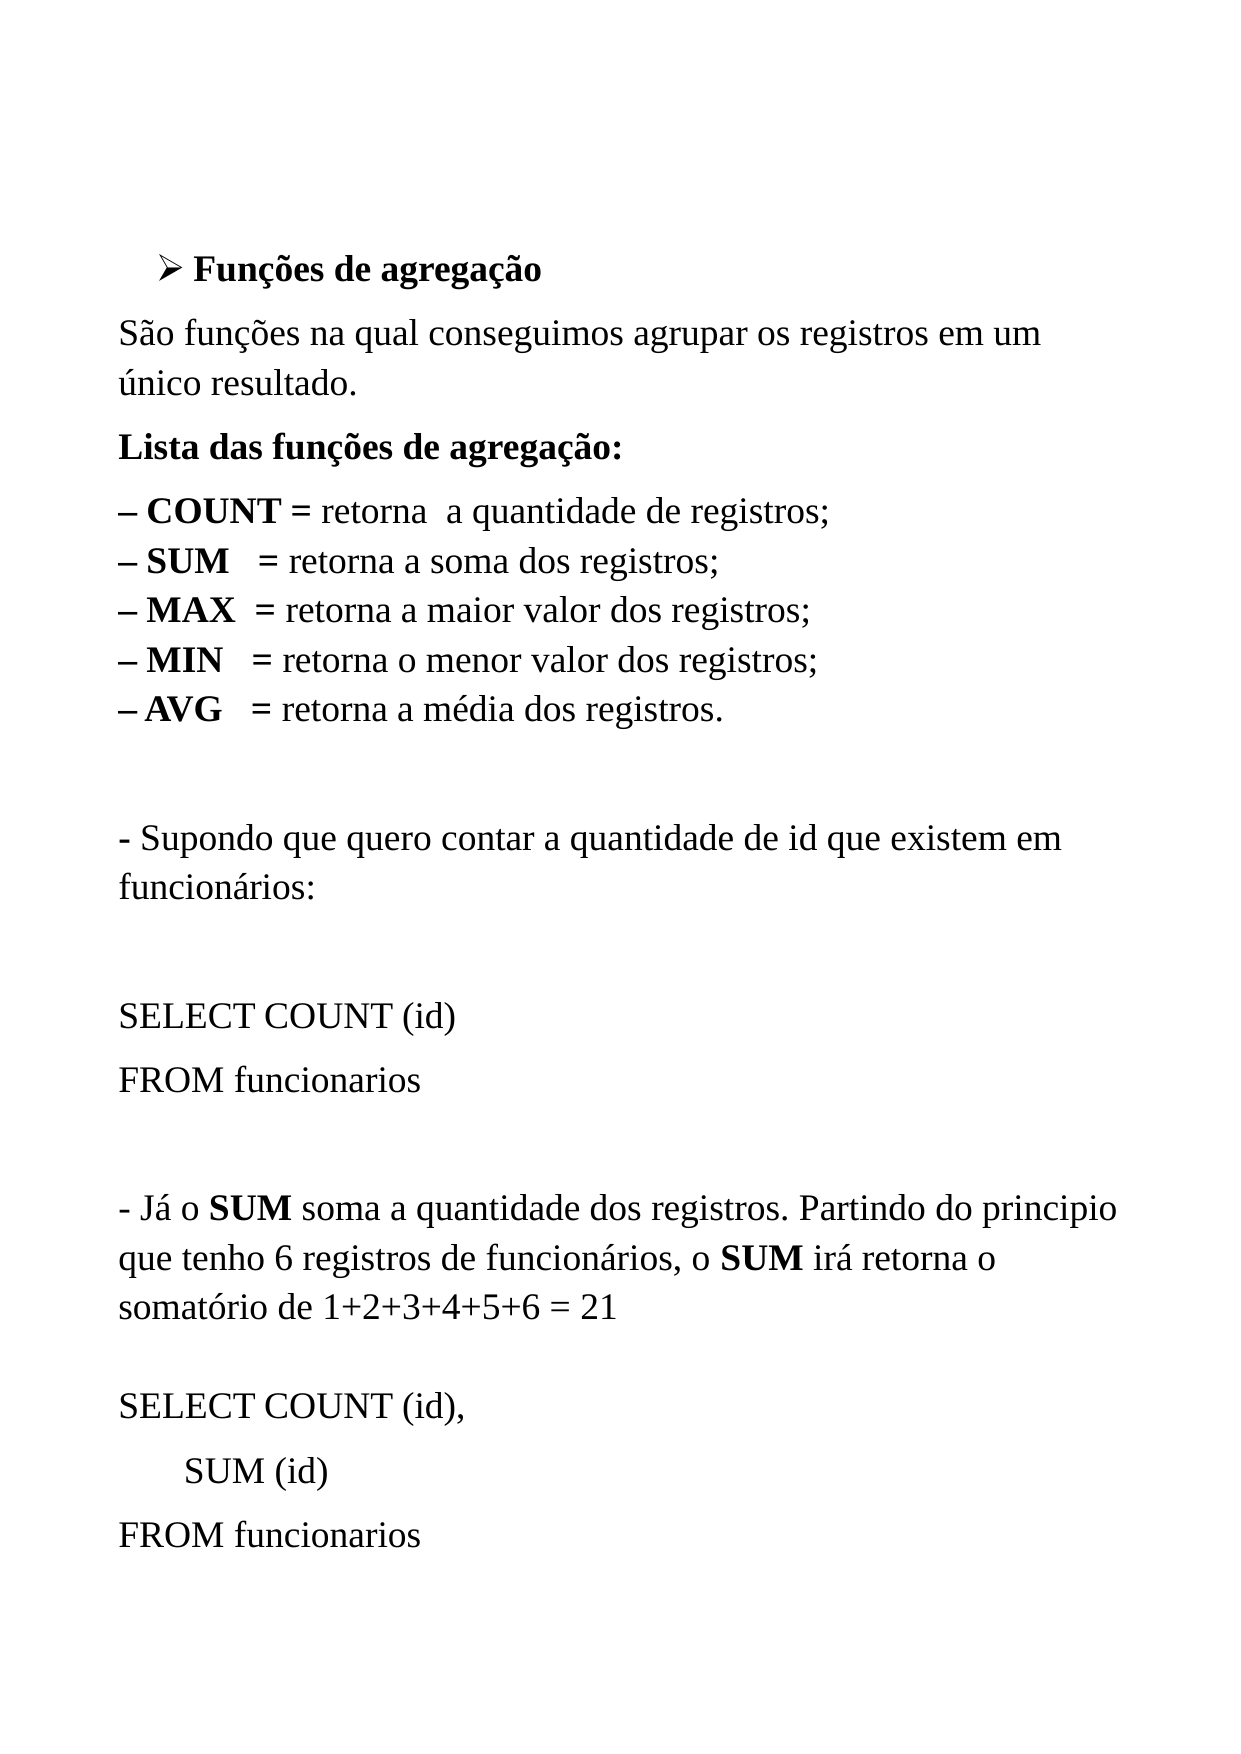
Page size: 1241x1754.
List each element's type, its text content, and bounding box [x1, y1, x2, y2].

list Funções de agregação [156, 246, 1122, 289]
text SELECT COUNT (id) [118, 993, 1122, 1036]
text Lista das funções de agregação: [118, 424, 1122, 467]
text – COUNT = retorna a quantidade de registros; – SUM = retorna a soma dos registros; – MAX = retorna a maior valor dos registros; – MIN = retorna o menor valor dos registros; – AVG = retorna a média dos registros. [118, 488, 1122, 730]
text - Supondo que quero contar a quantidade de id que existem em funcionários: [118, 815, 1122, 908]
text SUM (id) [118, 1448, 1122, 1491]
text FROM funcionarios [118, 1057, 1122, 1100]
text - Já o SUM soma a quantidade dos registros. Partindo do principio que tenho 6 registros de funcionários, o SUM irá retorna o somatório de 1+2+3+4+5+6 = 21 SELECT COUNT (id), [118, 1186, 1122, 1427]
text São funções na qual conseguimos agrupar os registros em um único resultado. [118, 311, 1122, 403]
text FROM funcionarios [118, 1512, 1122, 1555]
